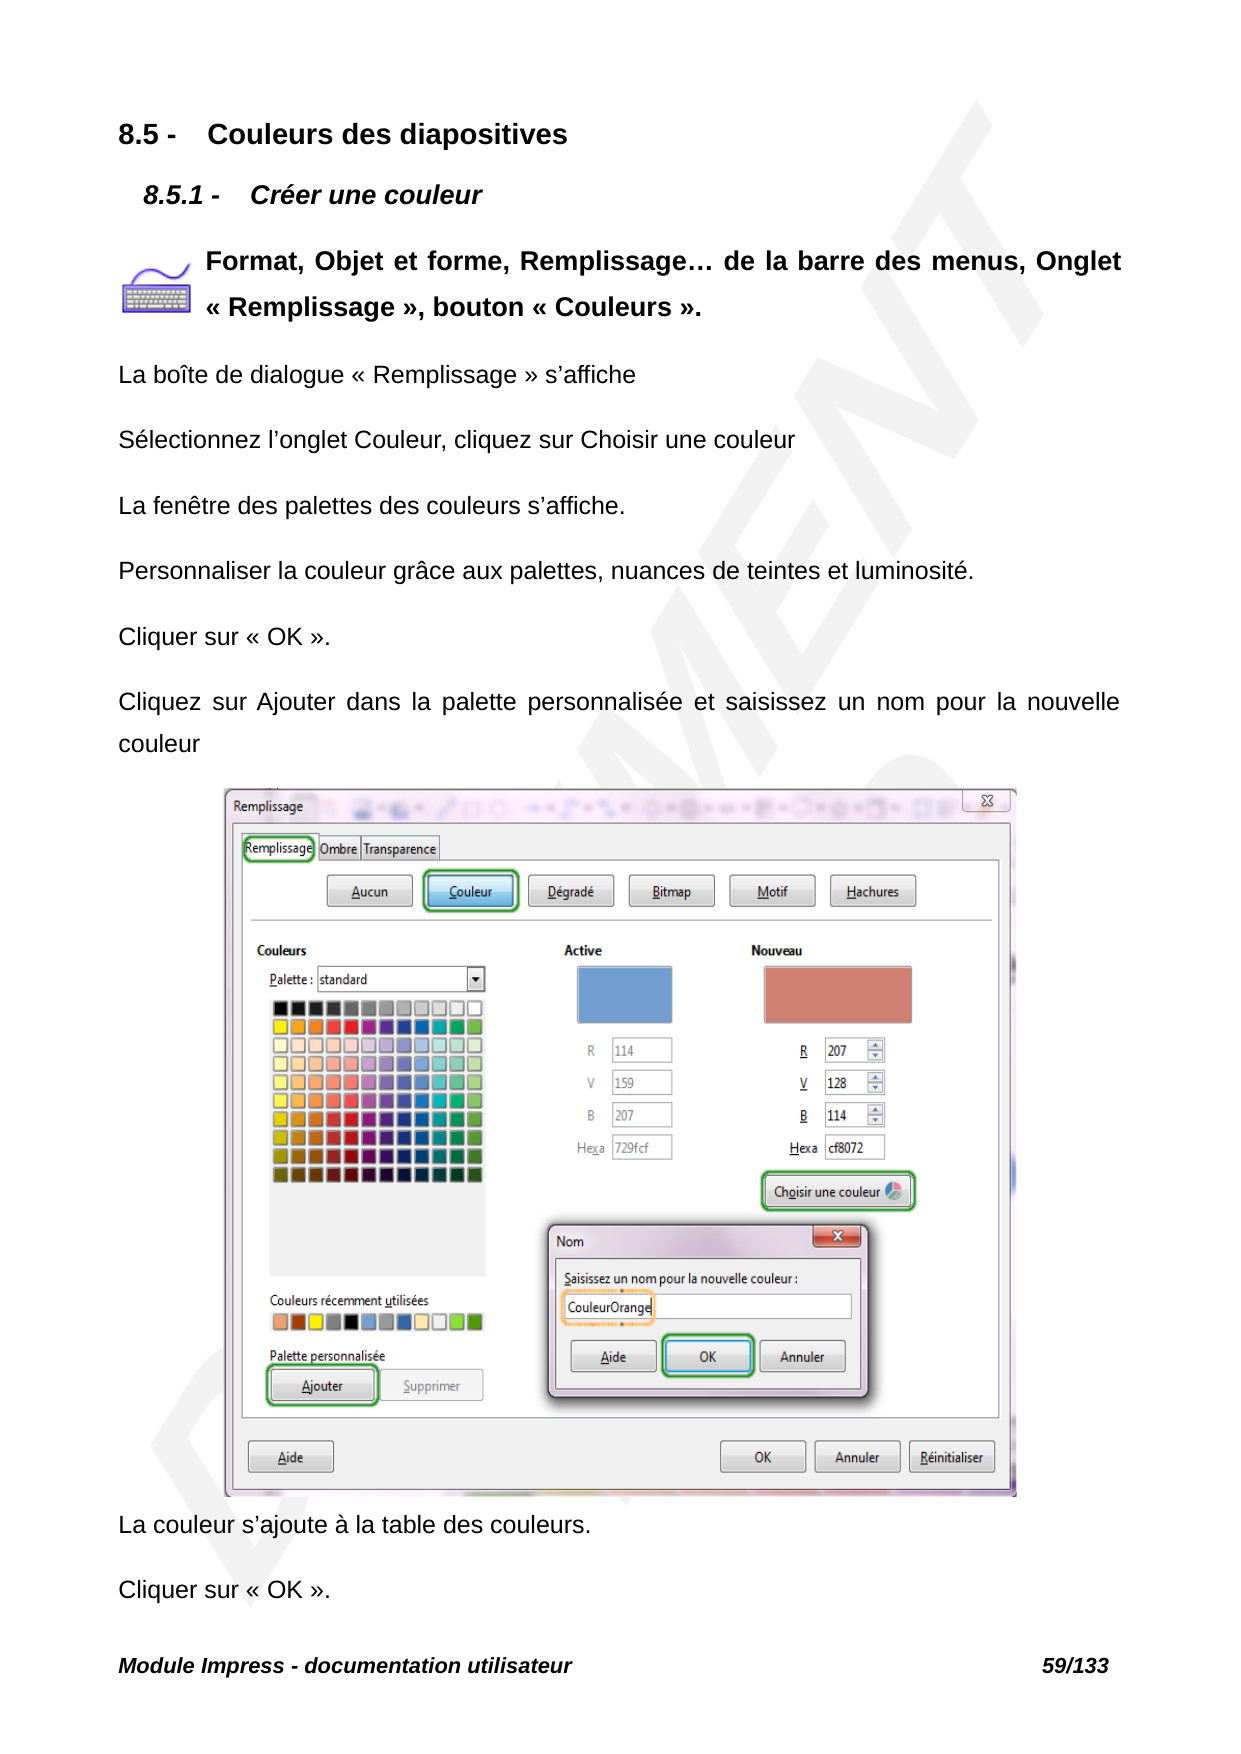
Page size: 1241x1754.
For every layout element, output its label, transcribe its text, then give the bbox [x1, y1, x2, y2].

text Format, Objet et forme, Remplissage… de la barre des menus, Onglet « Remplissage », bouton « Couleurs ». [118, 246, 1122, 322]
subtitle Créer une couleur [143, 180, 1122, 210]
subtitle Couleurs des diapositives [118, 118, 1122, 151]
picture [118, 252, 194, 327]
text Sélectionnez l’onglet Couleur, cliquez sur Choisir une couleur [118, 426, 1122, 454]
text Cliquer sur « OK ». [118, 1576, 1122, 1604]
text Cliquez sur Ajouter dans la palette personnalisée et saisissez un nom pour la nouvelle couleur [118, 688, 1122, 758]
text Personnaliser la couleur grâce aux palettes, nuances de teintes et luminosité. [118, 557, 1122, 585]
text Cliquer sur « OK ». [118, 623, 1122, 651]
text La fenêtre des palettes des couleurs s’affiche. [118, 492, 1122, 519]
text La boîte de dialogue « Remplissage » s’affiche [118, 361, 1122, 388]
text La couleur s’ajoute à la table des couleurs. [118, 796, 1122, 1539]
picture [223, 788, 1017, 1497]
